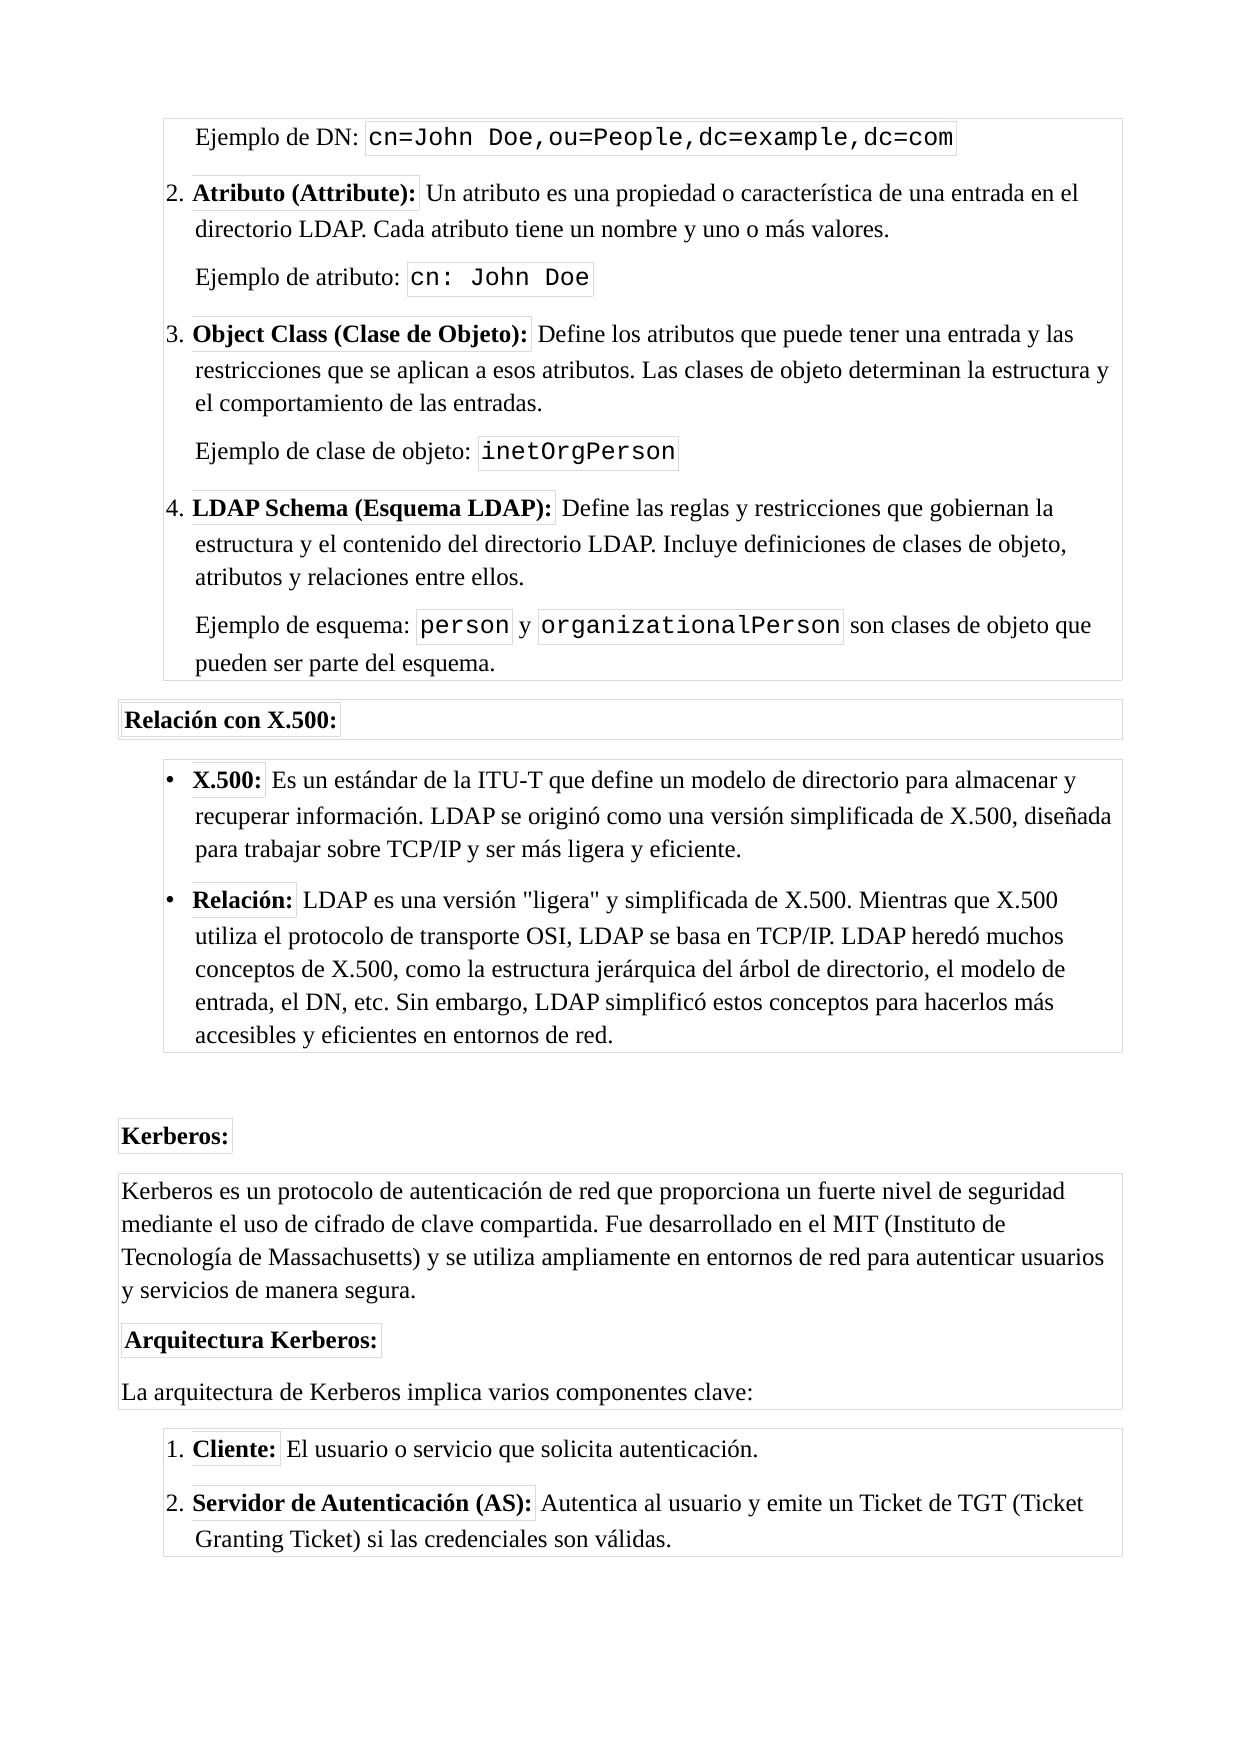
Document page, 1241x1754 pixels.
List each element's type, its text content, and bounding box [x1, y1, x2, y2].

text La arquitectura de Kerberos implica varios componentes clave: [119, 1374, 1122, 1409]
list Ejemplo de clase de objeto: inetOrgPerson [164, 433, 1122, 470]
list Ejemplo de atributo: cn: John Doe [164, 259, 1122, 296]
list Object Class (Clase de Objeto): Define los atributos que puede tener una entrada y las restricciones que se aplican a esos atributos. Las clases de objeto determinan la estructura y el comportamiento de las entradas. [164, 313, 1122, 417]
list Relación: LDAP es una versión "ligera" y simplificada de X.500. Mientras que X.500 utiliza el protocolo de transporte OSI, LDAP se basa en TCP/IP. LDAP heredó muchos conceptos de X.500, como la estructura jerárquica del árbol de directorio, el modelo de entrada, el DN, etc. Sin embargo, LDAP simplificó estos conceptos para hacerlos más accesibles y eficientes en entornos de red. [164, 879, 1122, 1052]
list Servidor de Autenticación (AS): Autentica al usuario y emite un Ticket de TGT (Ticket Granting Ticket) si las credenciales son válidas. [164, 1482, 1122, 1556]
list Atributo (Attribute): Un atributo es una propiedad o característica de una entrada en el directorio LDAP. Cada atributo tiene un nombre y uno o más valores. [164, 172, 1122, 243]
list LDAP Schema (Esquema LDAP): Define las reglas y restricciones que gobiernan la estructura y el contenido del directorio LDAP. Incluye definiciones de clases de objeto, atributos y relaciones entre ellos. [164, 487, 1122, 591]
text Relación con X.500: [119, 700, 1122, 739]
list Cliente: El usuario o servicio que solicita autenticación. [164, 1429, 1122, 1466]
text Kerberos es un protocolo de autenticación de red que proporciona un fuerte nivel de seguridad mediante el uso de cifrado de clave compartida. Fue desarrollado en el MIT (Instituto de Tecnología de Massachusetts) y se utiliza ampliamente en entornos de red para autenticar usuarios y servicios de manera segura. [119, 1174, 1122, 1304]
text Arquitectura Kerberos: [119, 1319, 1122, 1357]
list Ejemplo de DN: cn=John Doe,ou=People,dc=example,dc=com [164, 119, 1122, 156]
list X.500: Es un estándar de la ITU-T que define un modelo de directorio para almacenar y recuperar información. LDAP se originó como una versión simplificada de X.500, diseñada para trabajar sobre TCP/IP y ser más ligera y eficiente. [164, 760, 1122, 863]
text [233, 1118, 1122, 1153]
text Kerberos: [119, 1119, 232, 1153]
list Ejemplo de esquema: person y organizationalPerson son clases de objeto que pueden ser parte del esquema. [164, 606, 1122, 680]
